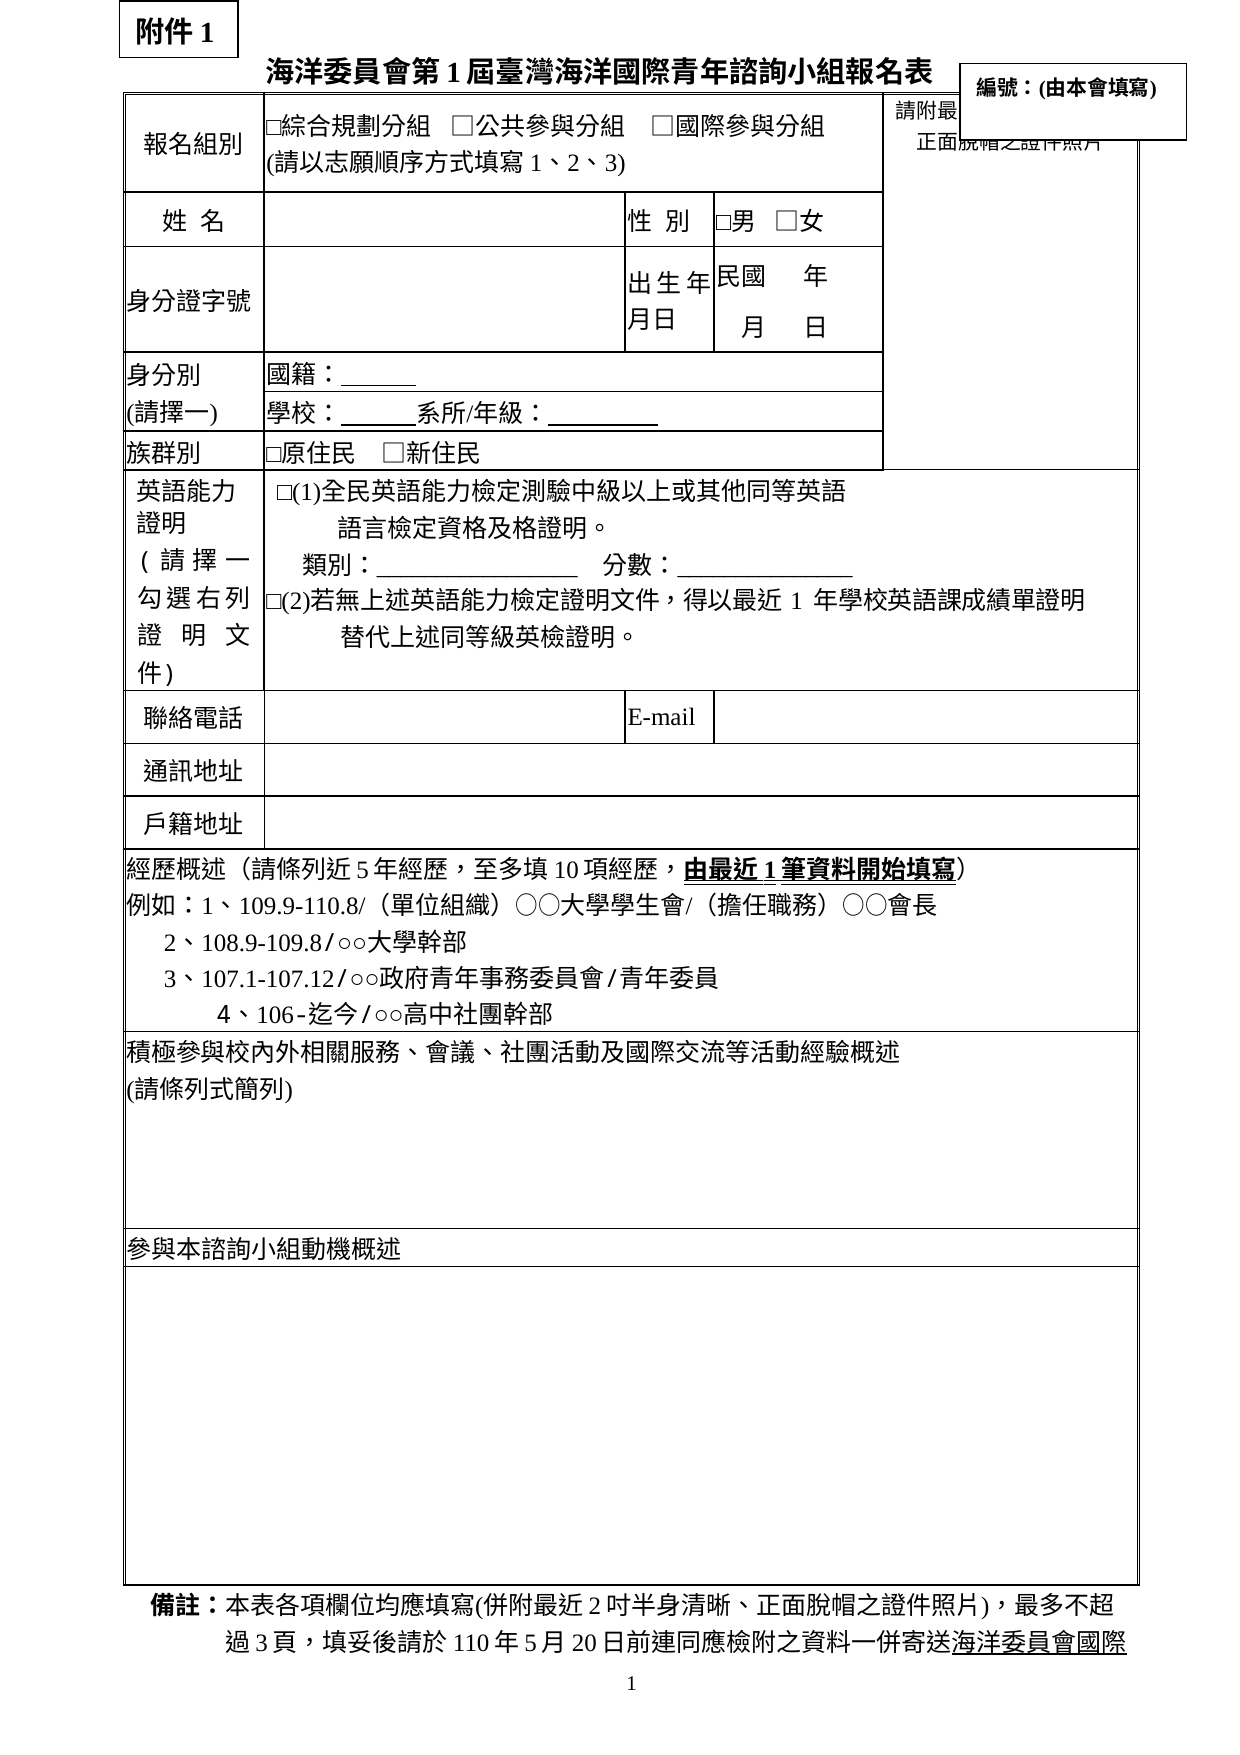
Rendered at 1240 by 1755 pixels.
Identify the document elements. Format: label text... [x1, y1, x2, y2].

table_cell 身分證字號 [126, 247, 263, 351]
table_cell [126, 1267, 1137, 1584]
table_cell [265, 691, 624, 742]
table_cell 身分別 (請擇一) [126, 353, 263, 430]
table_cell 戶籍地址 [126, 797, 264, 848]
table_cell 出生年月日 [626, 247, 713, 351]
table_cell 英語能力證明 (請擇一勾選右列證明文件) [126, 471, 263, 689]
table_header □綜合規劃分組 □公共參與分組 □國際參與分組 (請以志願順序方式填寫1、2、3) [265, 95, 882, 191]
table_header 報名組別 [126, 95, 263, 191]
table_cell 聯絡電話 [126, 691, 264, 742]
table_cell [265, 247, 624, 351]
table_cell 性 別 [626, 193, 713, 246]
text 編號：(由本會填寫) [976, 72, 1171, 102]
table_cell 姓 名 [126, 193, 263, 246]
table_cell [265, 193, 624, 246]
text 附件1 [135, 9, 222, 49]
table_cell [715, 691, 1137, 742]
table_cell [265, 744, 1137, 795]
text 備註：本表各項欄位均應填寫(併附最近2吋半身清晰、正面脫帽之證件照片)，最多不超過3頁，填妥後請於110年5月20日前連同應檢附之資料一併寄送海洋委員會國際 [150, 1586, 1129, 1658]
table_cell 積極參與校內外相關服務、會議、社團活動及國際交流等活動經驗概述 (請條列式簡列) [126, 1032, 1137, 1228]
table_cell E-mail [626, 691, 713, 742]
table_cell □男 □女 [715, 193, 882, 246]
table_header 請附最近2吋半身清晰、 正面脫帽之證件照片 [884, 95, 1137, 469]
text 海洋委員會第1屆臺灣海洋國際青年諮詢小組報名表 [187, 46, 1075, 92]
table_cell 通訊地址 [126, 744, 264, 795]
table_cell 民國 年 月 日 [715, 247, 882, 351]
table_cell [265, 797, 1137, 848]
table_cell □(1)全民英語能力檢定測驗中級以上或其他同等英語 語言檢定資格及格證明。 類別： 分數： □(2)若無上述英語能力檢定證明文件，得以最近1年學校英語課成績單證明 替代上述同等級英檢證明。 [265, 470, 1137, 689]
